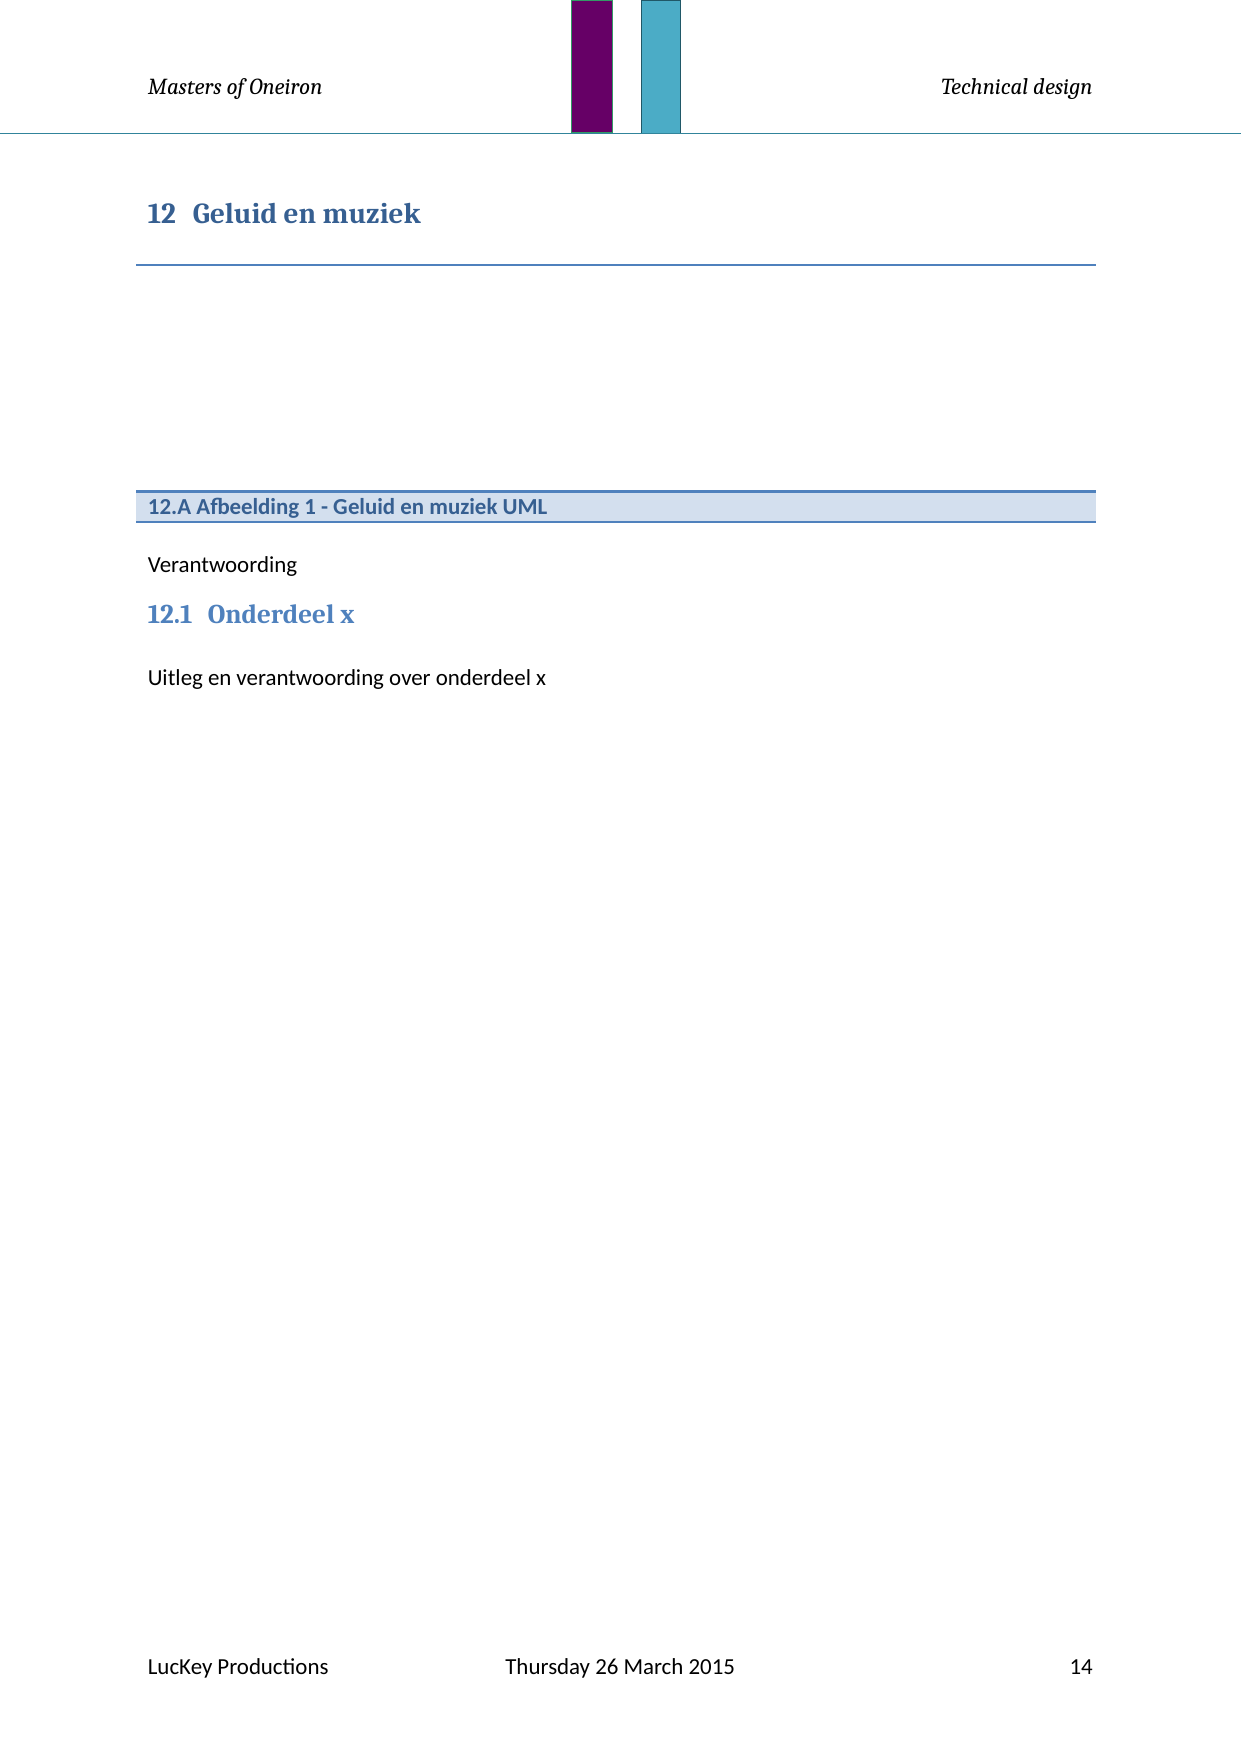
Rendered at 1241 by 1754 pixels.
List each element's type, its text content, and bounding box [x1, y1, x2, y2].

table_header [136, 266, 1096, 490]
table_cell 12.A Afbeelding 1 - Geluid en muziek UML [136, 493, 1096, 521]
text Uitleg en verantwoording over onderdeel x [148, 663, 1093, 691]
subtitle Onderdeel x [148, 599, 1093, 631]
text Verantwoording [148, 551, 1093, 579]
subtitle Geluid en muziek [148, 198, 1093, 231]
